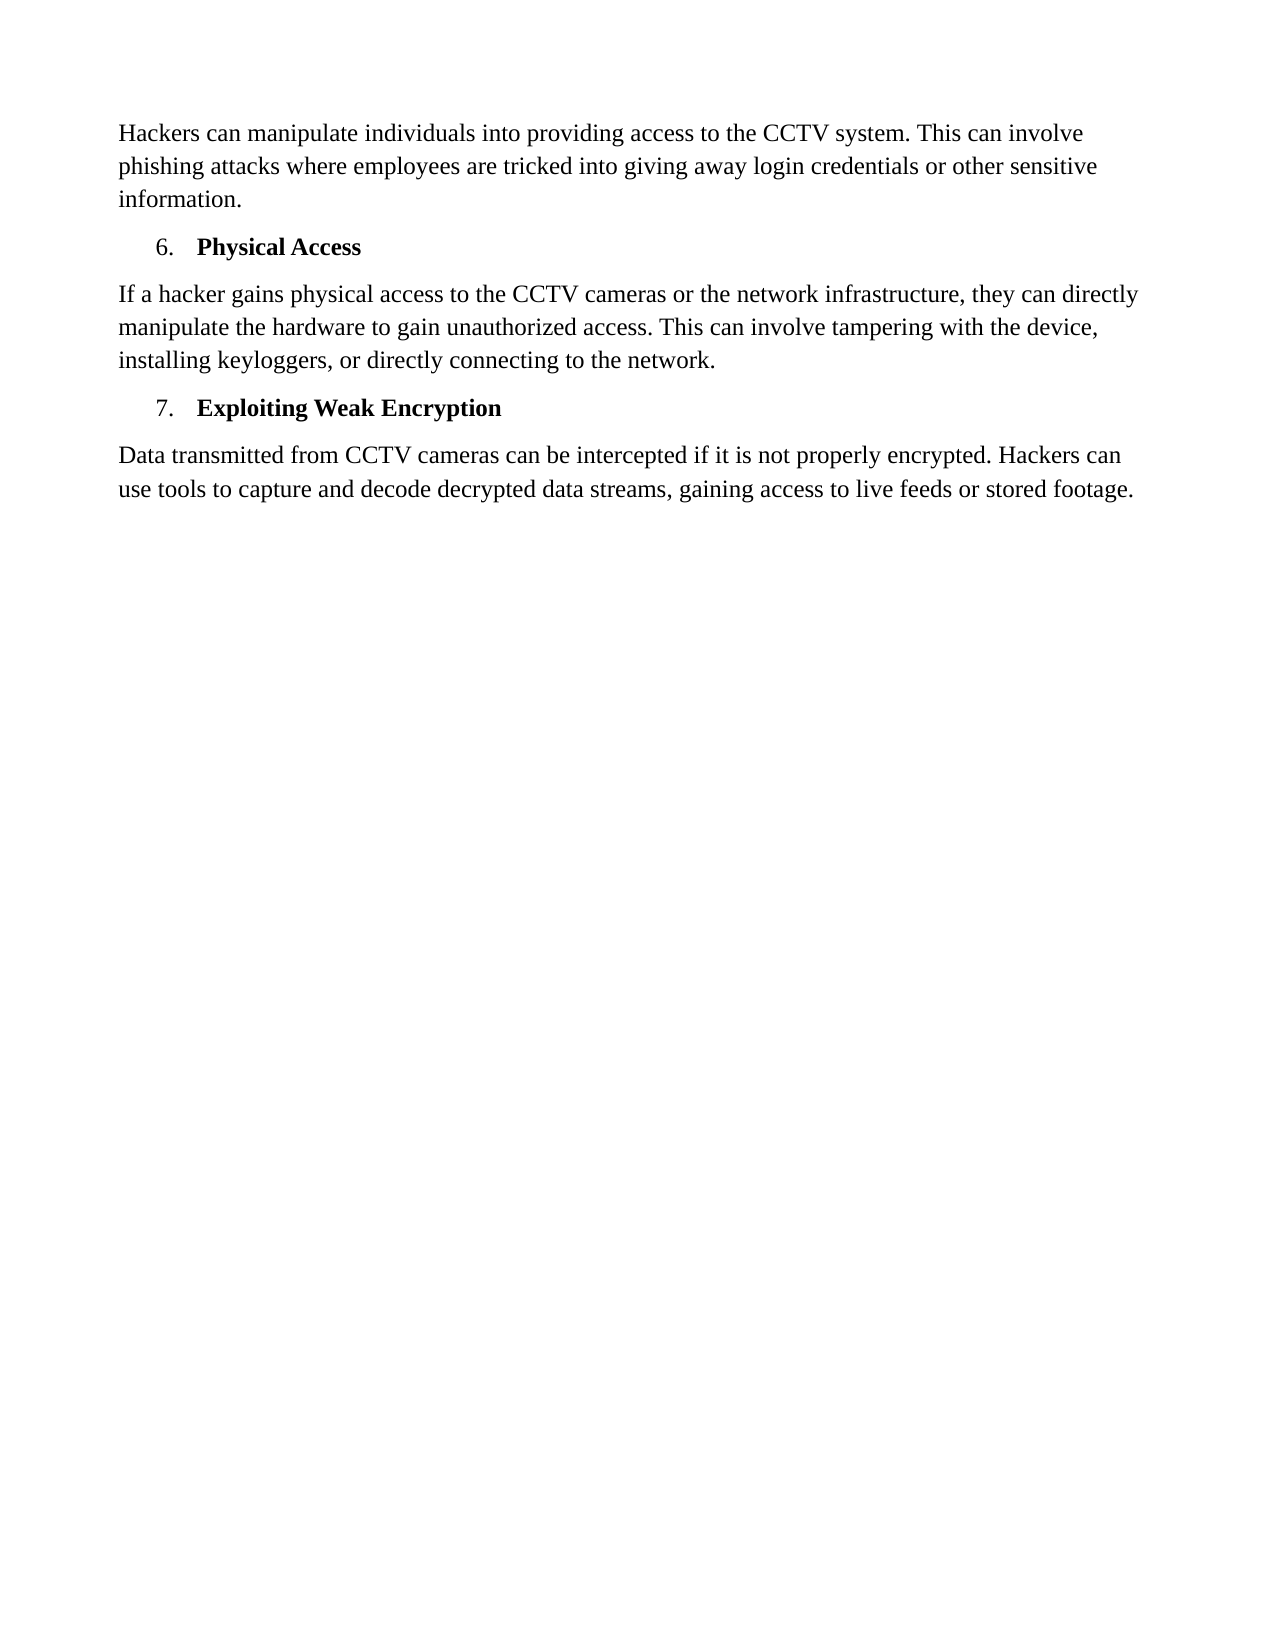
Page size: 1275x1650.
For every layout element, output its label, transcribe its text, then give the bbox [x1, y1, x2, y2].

list Physical Access [155, 232, 1157, 261]
list Exploiting Weak Encryption [155, 393, 1157, 422]
text If a hacker gains physical access to the CCTV cameras or the network infrastructure, they can directly manipulate the hardware to gain unauthorized access. This can involve tampering with the device, installing keyloggers, or directly connecting to the network. [118, 279, 1157, 374]
text Data transmitted from CCTV cameras can be intercepted if it is not properly encrypted. Hackers can use tools to capture and decode decrypted data streams, gaining access to live feeds or stored footage. [118, 441, 1157, 502]
text Hackers can manipulate individuals into providing access to the CCTV system. This can involve phishing attacks where employees are tricked into giving away login credentials or other sensitive information. [118, 118, 1157, 213]
